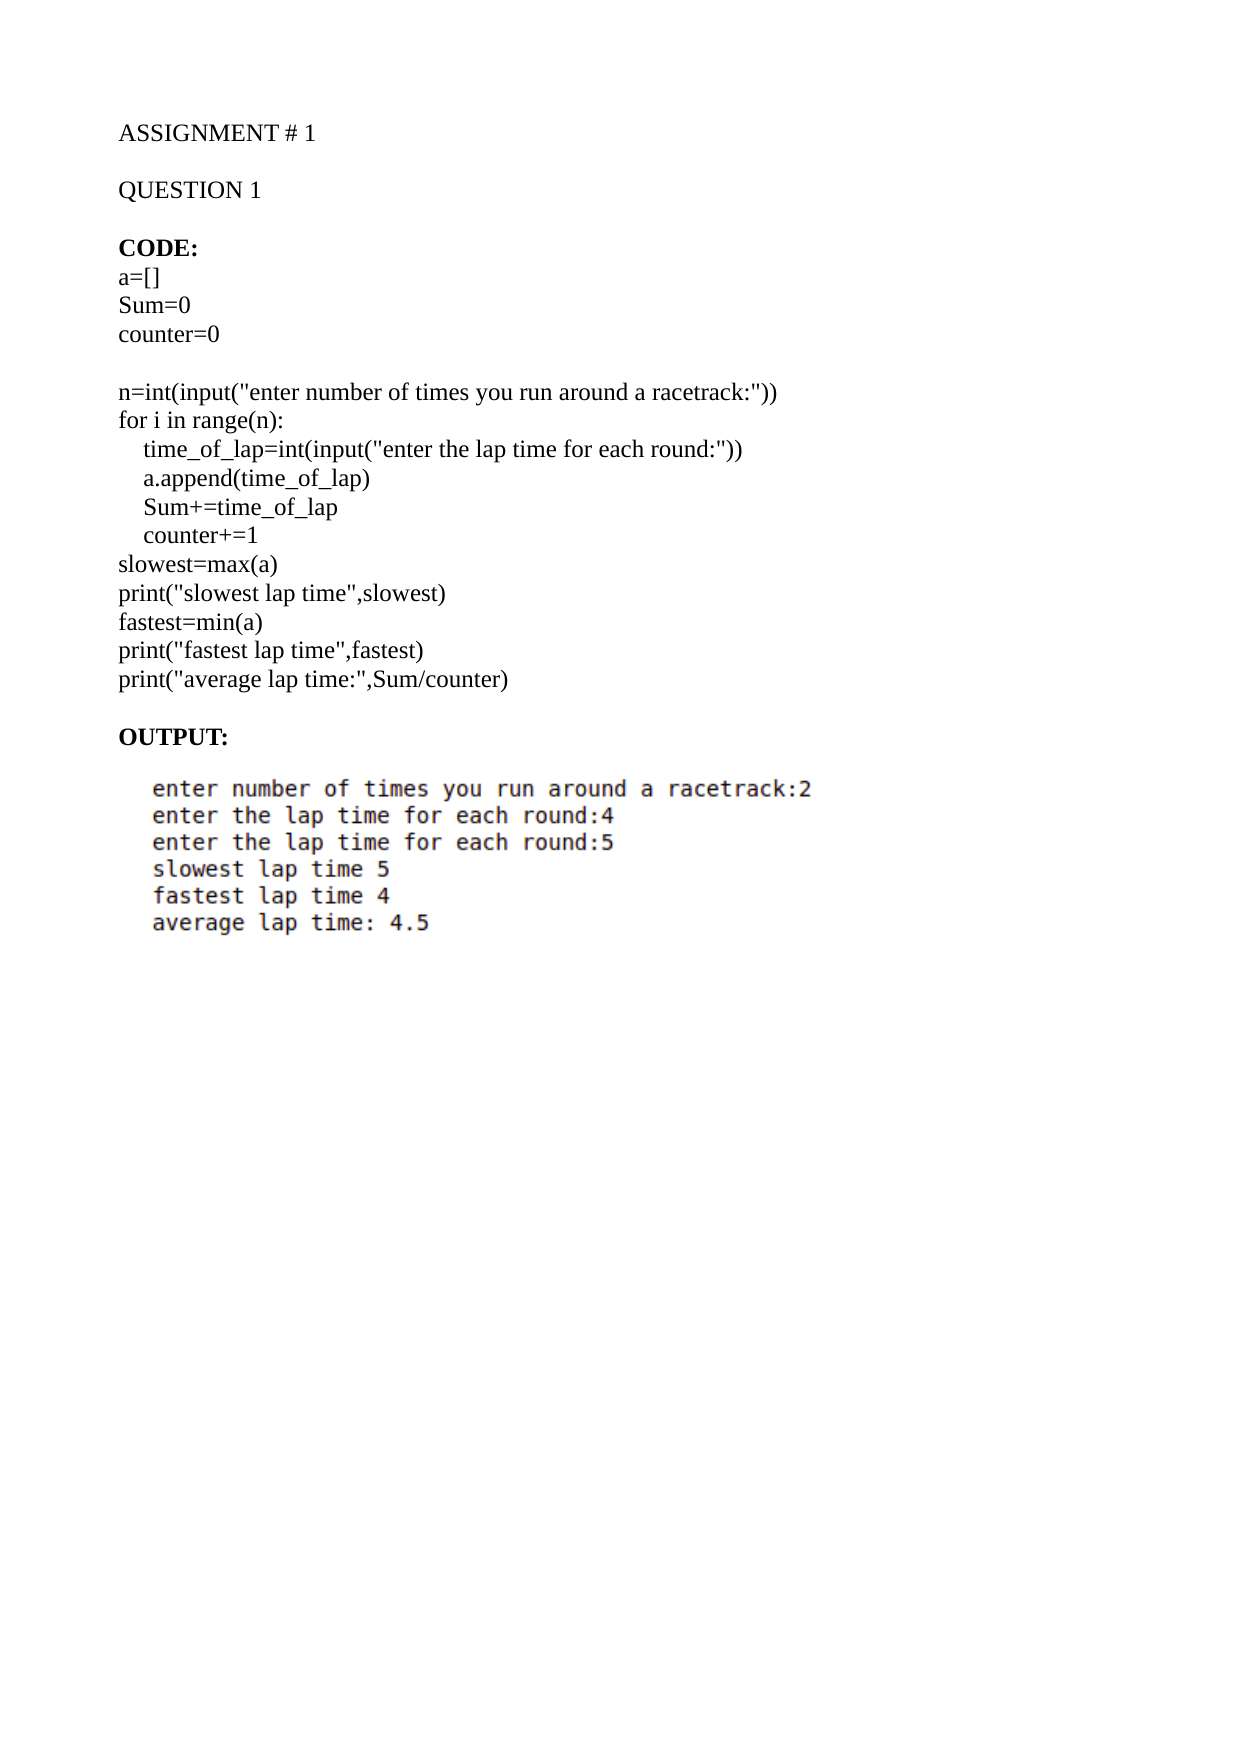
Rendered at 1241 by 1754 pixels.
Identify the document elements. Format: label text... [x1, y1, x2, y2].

picture [129, 771, 877, 951]
text for i in range(n): [118, 406, 1122, 434]
text n=int(input("enter number of times you run around a racetrack:")) [118, 377, 1122, 406]
text fastest=min(a) [118, 607, 1122, 636]
text print("average lap time:",Sum/counter) [118, 664, 1122, 693]
text print("fastest lap time",fastest) [118, 636, 1122, 664]
text Sum=0 [118, 291, 1122, 319]
text counter=0 [118, 319, 1122, 348]
text time_of_lap=int(input("enter the lap time for each round:")) [118, 434, 1122, 463]
text a.append(time_of_lap) [118, 463, 1122, 492]
text a=[] [118, 262, 1122, 291]
text ASSIGNMENT # 1 [118, 118, 1122, 147]
text print("slowest lap time",slowest) [118, 578, 1122, 607]
text OUTPUT: [118, 722, 1122, 751]
text QUESTION 1 [118, 176, 1122, 204]
text slowest=max(a) [118, 549, 1122, 578]
text CODE: [118, 233, 1122, 262]
text counter+=1 [118, 521, 1122, 549]
text Sum+=time_of_lap [118, 492, 1122, 521]
